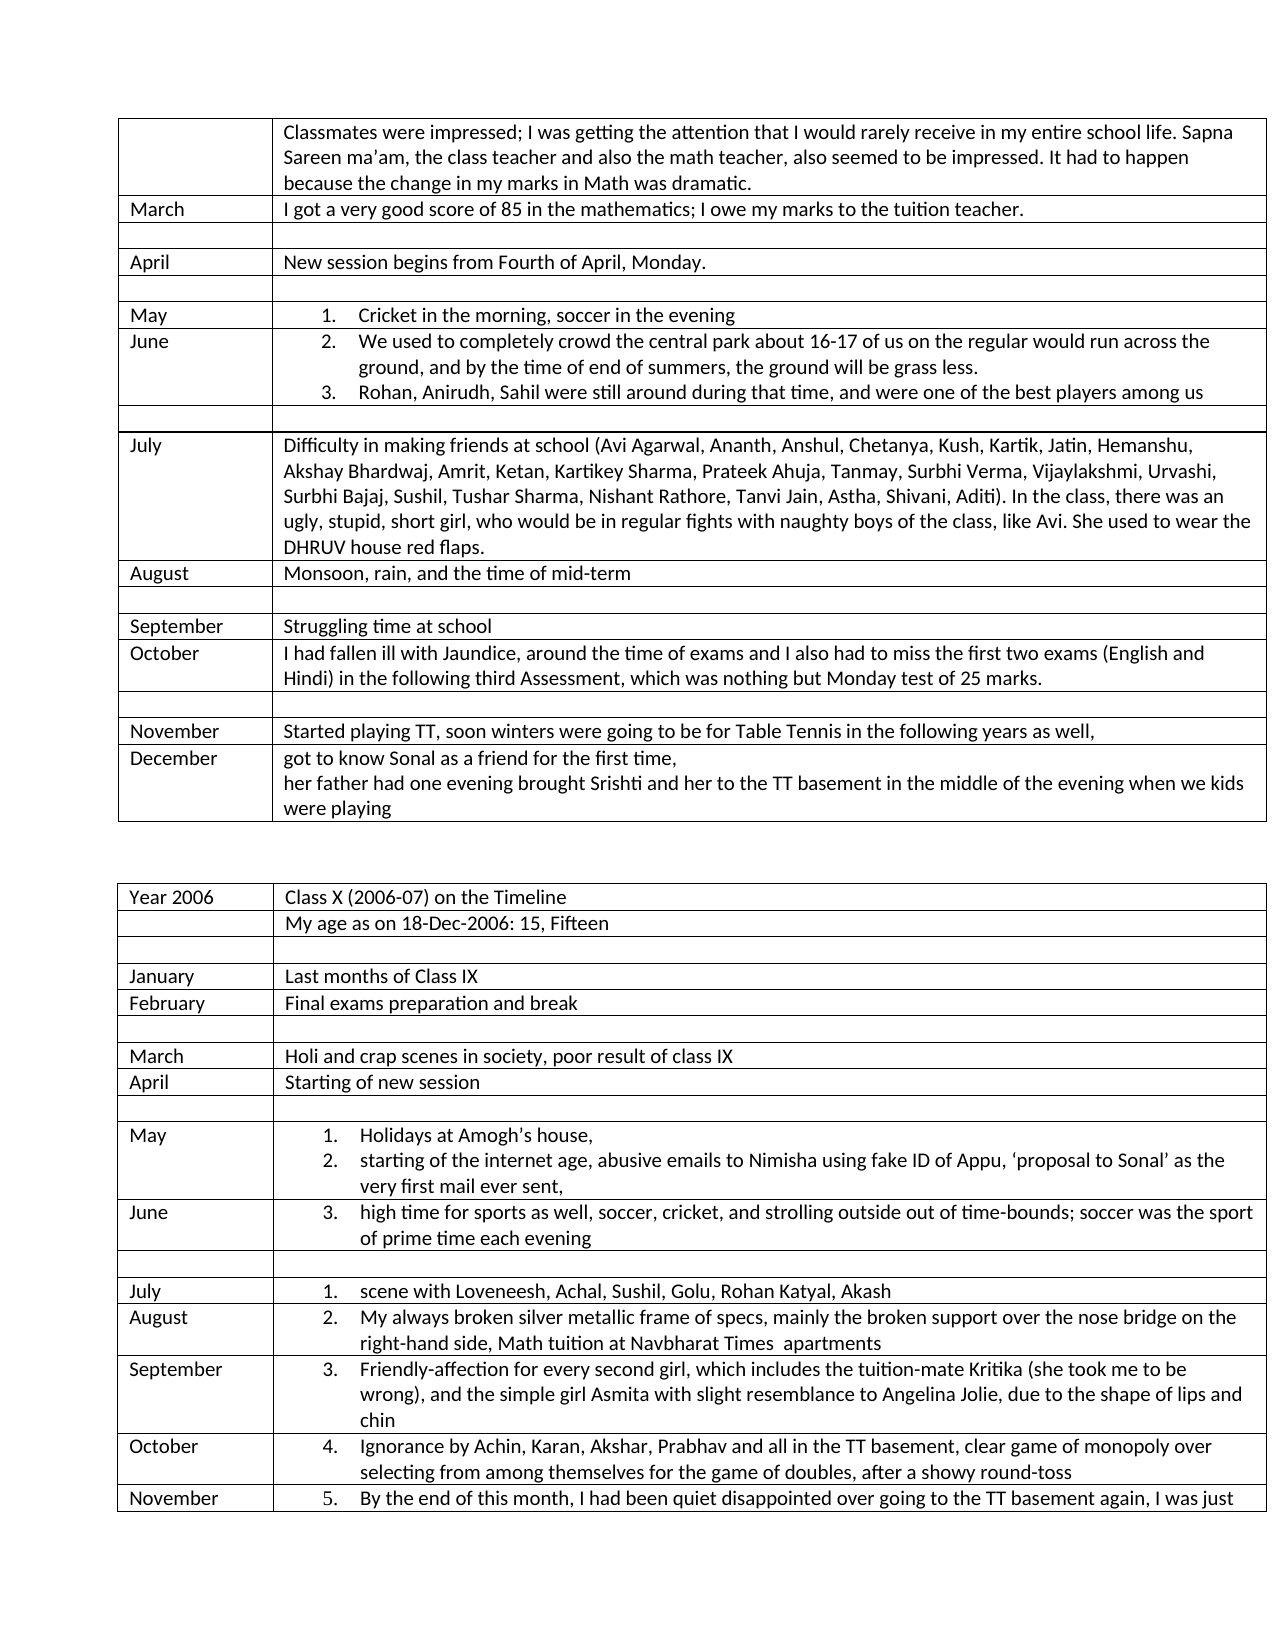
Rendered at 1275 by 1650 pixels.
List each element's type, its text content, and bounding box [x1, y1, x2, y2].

table_cell [118, 911, 273, 936]
table_cell October [119, 640, 272, 691]
table_cell Started playing TT, soon winters were going to be for Table Tennis in the following years as well, [273, 718, 1266, 744]
table_cell [273, 276, 1266, 301]
table_cell Holidays at Amogh’s house, starting of the internet age, abusive emails to Nimisha using fake ID of Appu, ‘proposal to Sonal’ as the very first mail ever sent, [274, 1122, 1266, 1198]
table_cell July [119, 433, 272, 559]
table_cell By the end of this month, I had been quiet disappointed over going to the TT basement again, I was just [274, 1485, 1266, 1511]
table_cell Friendly-affection for every second girl, which includes the tuition-mate Kritika (she took me to be wrong), and the simple girl Asmita with slight resemblance to Angelina Jolie, due to the shape of lips and chin [274, 1356, 1266, 1432]
table_cell [119, 223, 272, 248]
table_cell [119, 406, 272, 431]
table_cell [274, 1016, 1266, 1042]
table_cell Monsoon, rain, and the time of mid-term [273, 561, 1266, 586]
table_cell [273, 406, 1266, 431]
table_cell Holi and crap scenes in society, poor result of class IX [274, 1043, 1266, 1068]
table_cell My age as on 18-Dec-2006: 15, Fifteen [274, 911, 1266, 936]
table_cell [119, 119, 272, 195]
table_cell Cricket in the morning, soccer in the evening [273, 302, 1266, 328]
table_cell Classmates were impressed; I was getting the attention that I would rarely receive in my entire school life. Sapna Sareen ma’am, the class teacher and also the math teacher, also seemed to be impressed. It had to happen because the change in my marks in Math was dramatic. [273, 119, 1266, 195]
table_cell January [118, 964, 273, 989]
table_cell September [118, 1356, 273, 1432]
table_cell [118, 1251, 273, 1277]
table_cell scene with Loveneesh, Achal, Sushil, Golu, Rohan Katyal, Akash [274, 1278, 1266, 1303]
table_cell June [118, 1200, 273, 1250]
table_cell Last months of Class IX [274, 964, 1266, 989]
table_cell My always broken silver metallic frame of specs, mainly the broken support over the nose bridge on the right-hand side, Math tuition at Navbharat Times apartments [274, 1304, 1266, 1355]
table_cell [119, 276, 272, 301]
table_cell March [119, 196, 272, 222]
table_cell [273, 692, 1266, 717]
table_cell got to know Sonal as a friend for the first time, her father had one evening brought Srishti and her to the TT basement in the middle of the evening when we kids were playing [273, 745, 1266, 821]
table_cell [273, 223, 1266, 248]
table_cell April [118, 1069, 273, 1095]
table_header Year 2006 [118, 884, 273, 909]
table_cell high time for sports as well, soccer, cricket, and strolling outside out of time-bounds; soccer was the sport of prime time each evening [274, 1200, 1266, 1250]
table_cell [119, 692, 272, 717]
table_cell July [118, 1278, 273, 1303]
table_cell Starting of new session [274, 1069, 1266, 1095]
table_cell New session begins from Fourth of April, Monday. [273, 249, 1266, 275]
table_cell June [119, 329, 272, 405]
table_cell Ignorance by Achin, Karan, Akshar, Prabhav and all in the TT basement, clear game of monopoly over selecting from among themselves for the game of doubles, after a showy round-toss [274, 1434, 1266, 1484]
table_cell We used to completely crowd the central park about 16-17 of us on the regular would run across the ground, and by the time of end of summers, the ground will be grass less. Rohan, Anirudh, Sahil were still around during that time, and were one of the best players among us [273, 329, 1266, 405]
table_cell Difficulty in making friends at school (Avi Agarwal, Ananth, Anshul, Chetanya, Kush, Kartik, Jatin, Hemanshu, Akshay Bhardwaj, Amrit, Ketan, Kartikey Sharma, Prateek Ahuja, Tanmay, Surbhi Verma, Vijaylakshmi, Urvashi, Surbhi Bajaj, Sushil, Tushar Sharma, Nishant Rathore, Tanvi Jain, Astha, Shivani, Aditi). In the class, there was an ugly, stupid, short girl, who would be in regular fights with naughty boys of the class, like Avi. She used to wear the DHRUV house red flaps. [273, 433, 1266, 559]
table_cell December [119, 745, 272, 821]
table_cell I had fallen ill with Jaundice, around the time of exams and I also had to miss the first two exams (English and Hindi) in the following third Assessment, which was nothing but Monday test of 25 marks. [273, 640, 1266, 691]
table_cell [118, 1016, 273, 1042]
table_cell September [119, 614, 272, 639]
table_cell [273, 587, 1266, 612]
table_cell November [118, 1485, 273, 1511]
table_header Class X (2006-07) on the Timeline [274, 884, 1266, 909]
table_cell [274, 937, 1266, 962]
table_cell August [119, 561, 272, 586]
table_cell [118, 1096, 273, 1121]
table_cell [274, 1096, 1266, 1121]
table_cell March [118, 1043, 273, 1068]
table_cell April [119, 249, 272, 275]
table_cell October [118, 1434, 273, 1484]
table_cell February [118, 990, 273, 1015]
table_cell [119, 587, 272, 612]
table_cell November [119, 718, 272, 744]
table_cell I got a very good score of 85 in the mathematics; I owe my marks to the tuition teacher. [273, 196, 1266, 222]
table_cell August [118, 1304, 273, 1355]
table_cell May [119, 302, 272, 328]
table_cell May [118, 1122, 273, 1198]
table_cell [118, 937, 273, 962]
table_cell Struggling time at school [273, 614, 1266, 639]
table_cell [274, 1251, 1266, 1277]
table_cell Final exams preparation and break [274, 990, 1266, 1015]
